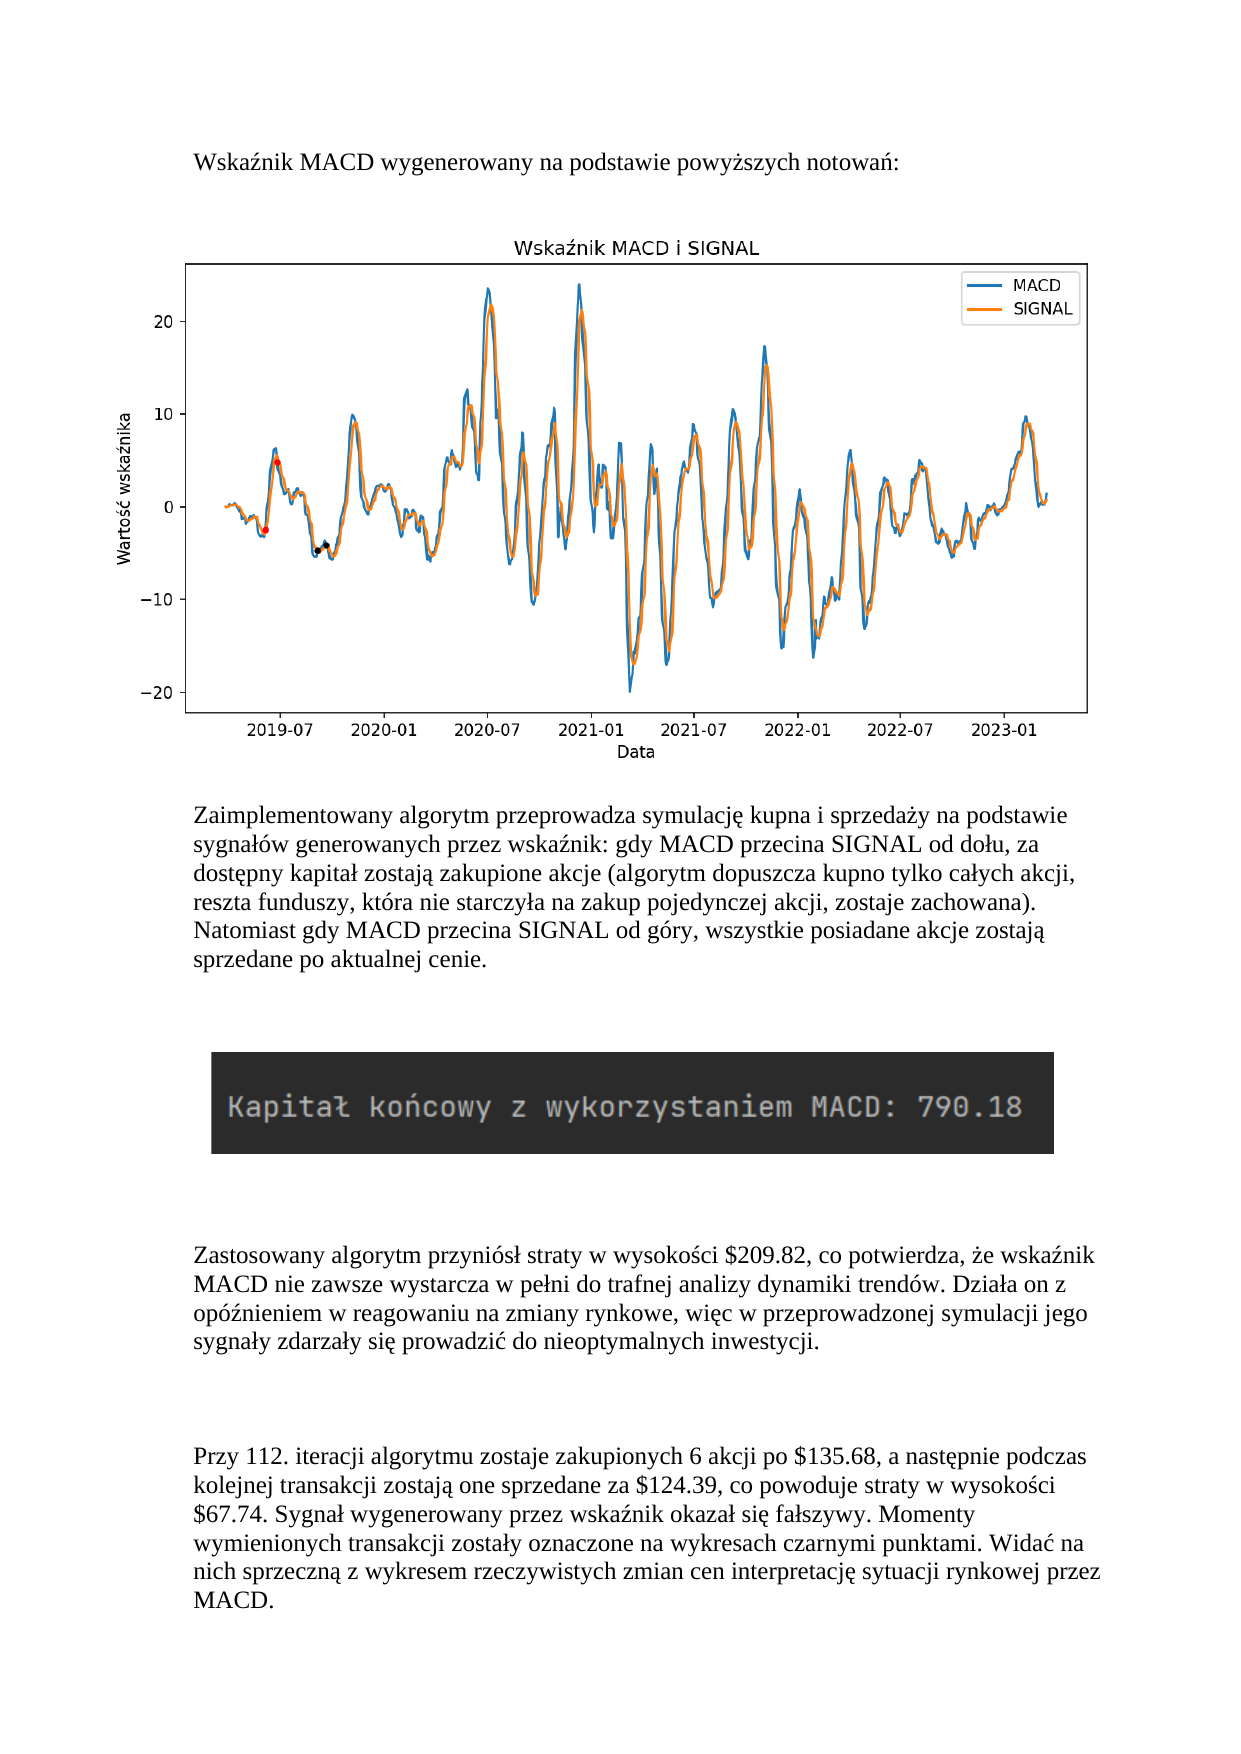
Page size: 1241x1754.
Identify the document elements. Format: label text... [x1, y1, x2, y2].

list Wskaźnik MACD wygenerowany na podstawie powyższych notowań: [156, 147, 1122, 176]
picture [211, 1052, 1054, 1154]
list Zaimplementowany algorytm przeprowadza symulację kupna i sprzedaży na podstawie sygnałów generowanych przez wskaźnik: gdy MACD przecina SIGNAL od dołu, za dostępny kapitał zostają zakupione akcje (algorytm dopuszcza kupno tylko całych akcji, reszta funduszy, która nie starczyła na zakup pojedynczej akcji, zostaje zachowana). Natomiast gdy MACD przecina SIGNAL od góry, wszystkie posiadane akcje zostają sprzedane po aktualnej cenie. [156, 801, 1122, 973]
list Przy 112. iteracji algorytmu zostaje zakupionych 6 akcji po $135.68, a następnie podczas kolejnej transakcji zostają one sprzedane za $124.39, co powoduje straty w wysokości $67.74. Sygnał wygenerowany przez wskaźnik okazał się fałszywy. Momenty wymienionych transakcji zostały oznaczone na wykresach czarnymi punktami. Widać na nich sprzeczną z wykresem rzeczywistych zmian cen interpretację sytuacji rynkowej przez MACD. [156, 1441, 1122, 1614]
picture [78, 204, 1191, 772]
list Zastosowany algorytm przyniósł straty w wysokości $209.82, co potwierdza, że wskaźnik MACD nie zawsze wystarcza w pełni do trafnej analizy dynamiki trendów. Działa on z opóźnieniem w reagowaniu na zmiany rynkowe, więc w przeprowadzonej symulacji jego sygnały zdarzały się prowadzić do nieoptymalnych inwestycji. [156, 1240, 1122, 1355]
